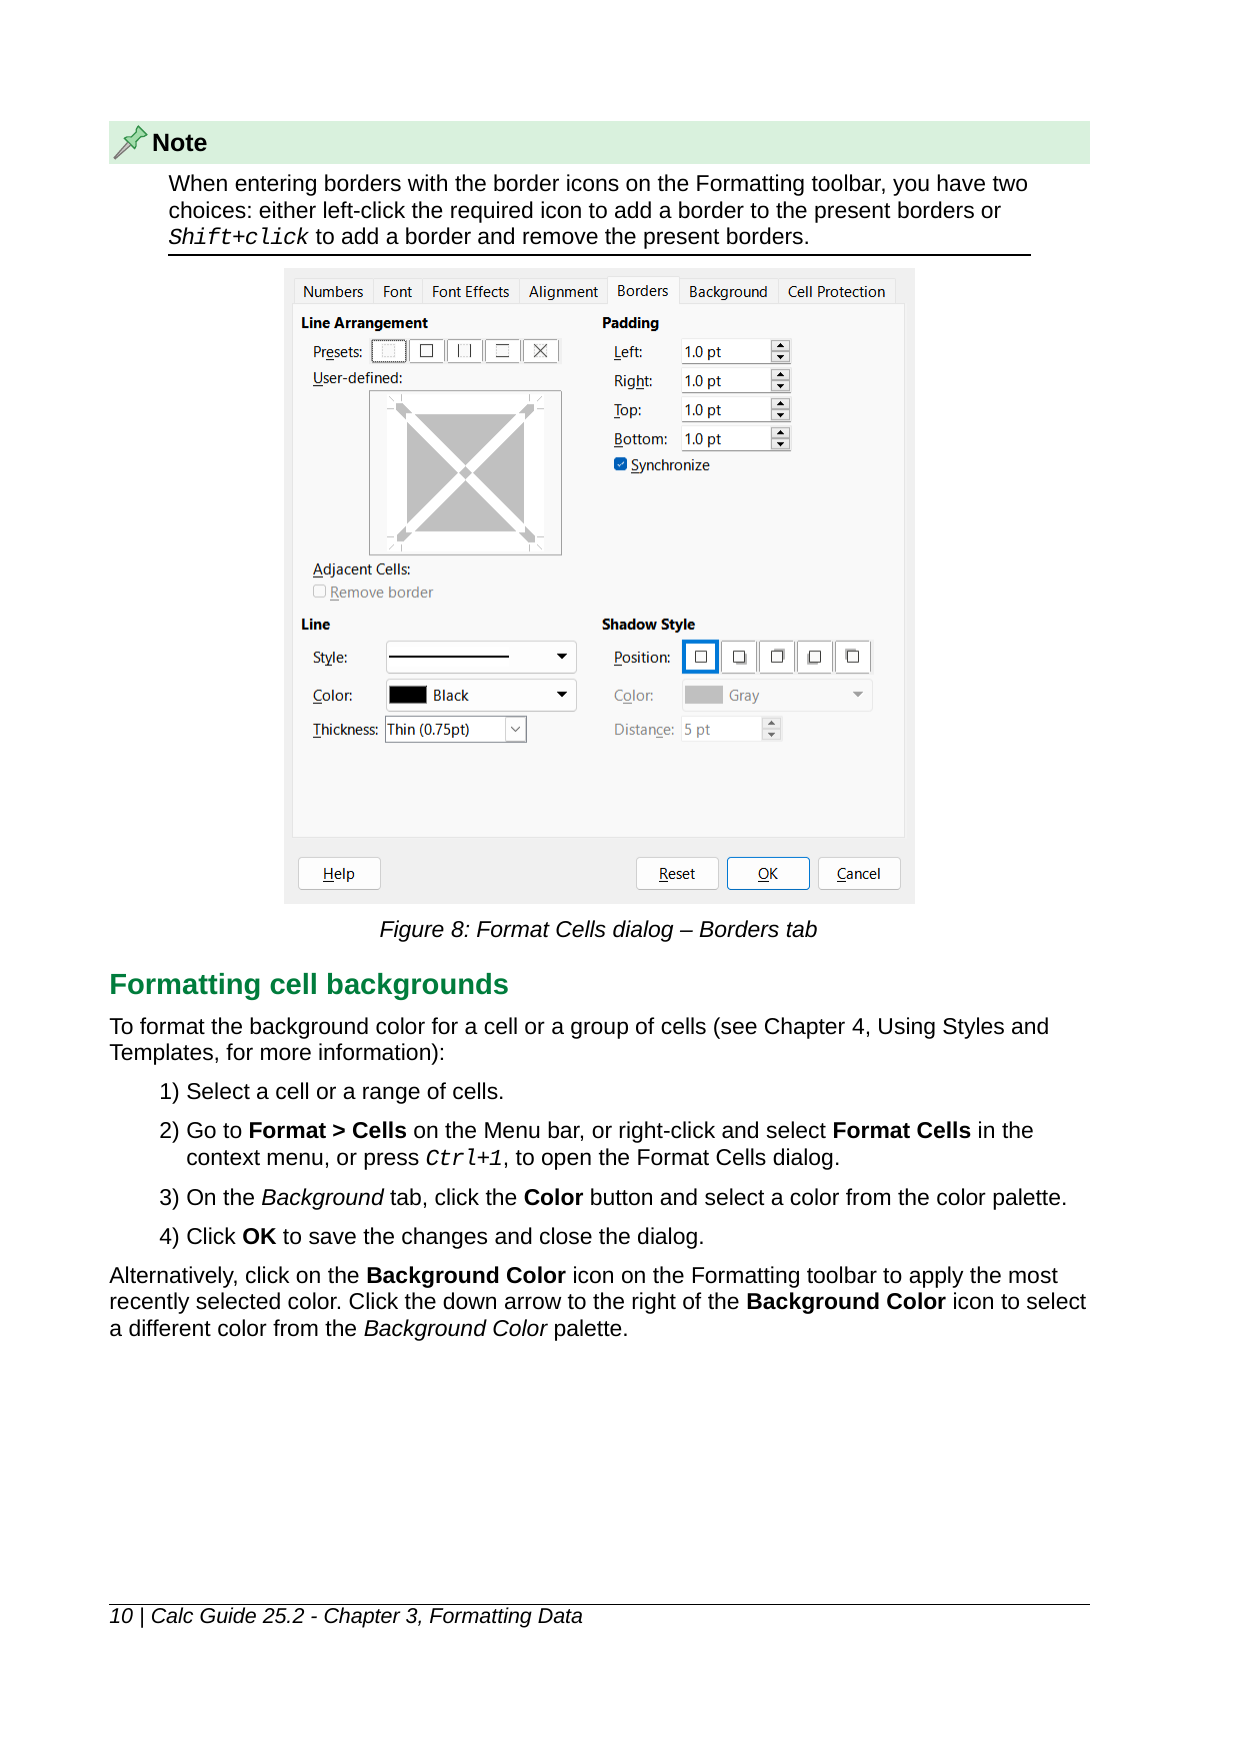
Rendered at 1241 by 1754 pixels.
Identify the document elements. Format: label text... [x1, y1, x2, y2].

text When entering borders with the border icons on the Formatting toolbar, you have two choices: either left-click the required icon to add a border to the present borders or Shift+click to add a border and remove the present borders. [168, 170, 1031, 254]
list Go to Format > Cells on the Menu bar, or right-click and select Format Cells in the context menu, or press Ctrl+1, to open the Format Cells dialog. [186, 1117, 1090, 1172]
list Select a cell or a range of cells. [186, 1078, 1090, 1104]
picture [284, 268, 915, 904]
text Figure 8: Format Cells dialog – Borders tab [284, 916, 915, 942]
list To format the background color for a cell or a group of cells (see Chapter 4, Using Styles and Templates, for more information): [109, 1013, 1090, 1066]
list Click OK to save the changes and close the dialog. [186, 1223, 1090, 1249]
subtitle Formatting cell backgrounds [109, 967, 1090, 1001]
subtitle Note [109, 121, 1090, 164]
list On the Background tab, click the Color button and select a color from the color palette. [186, 1184, 1090, 1211]
text Alternatively, click on the Background Color icon on the Formatting toolbar to apply the most recently selected color. Click the down arrow to the right of the Background Color icon to select a different color from the Background Color palette. [109, 1262, 1090, 1341]
